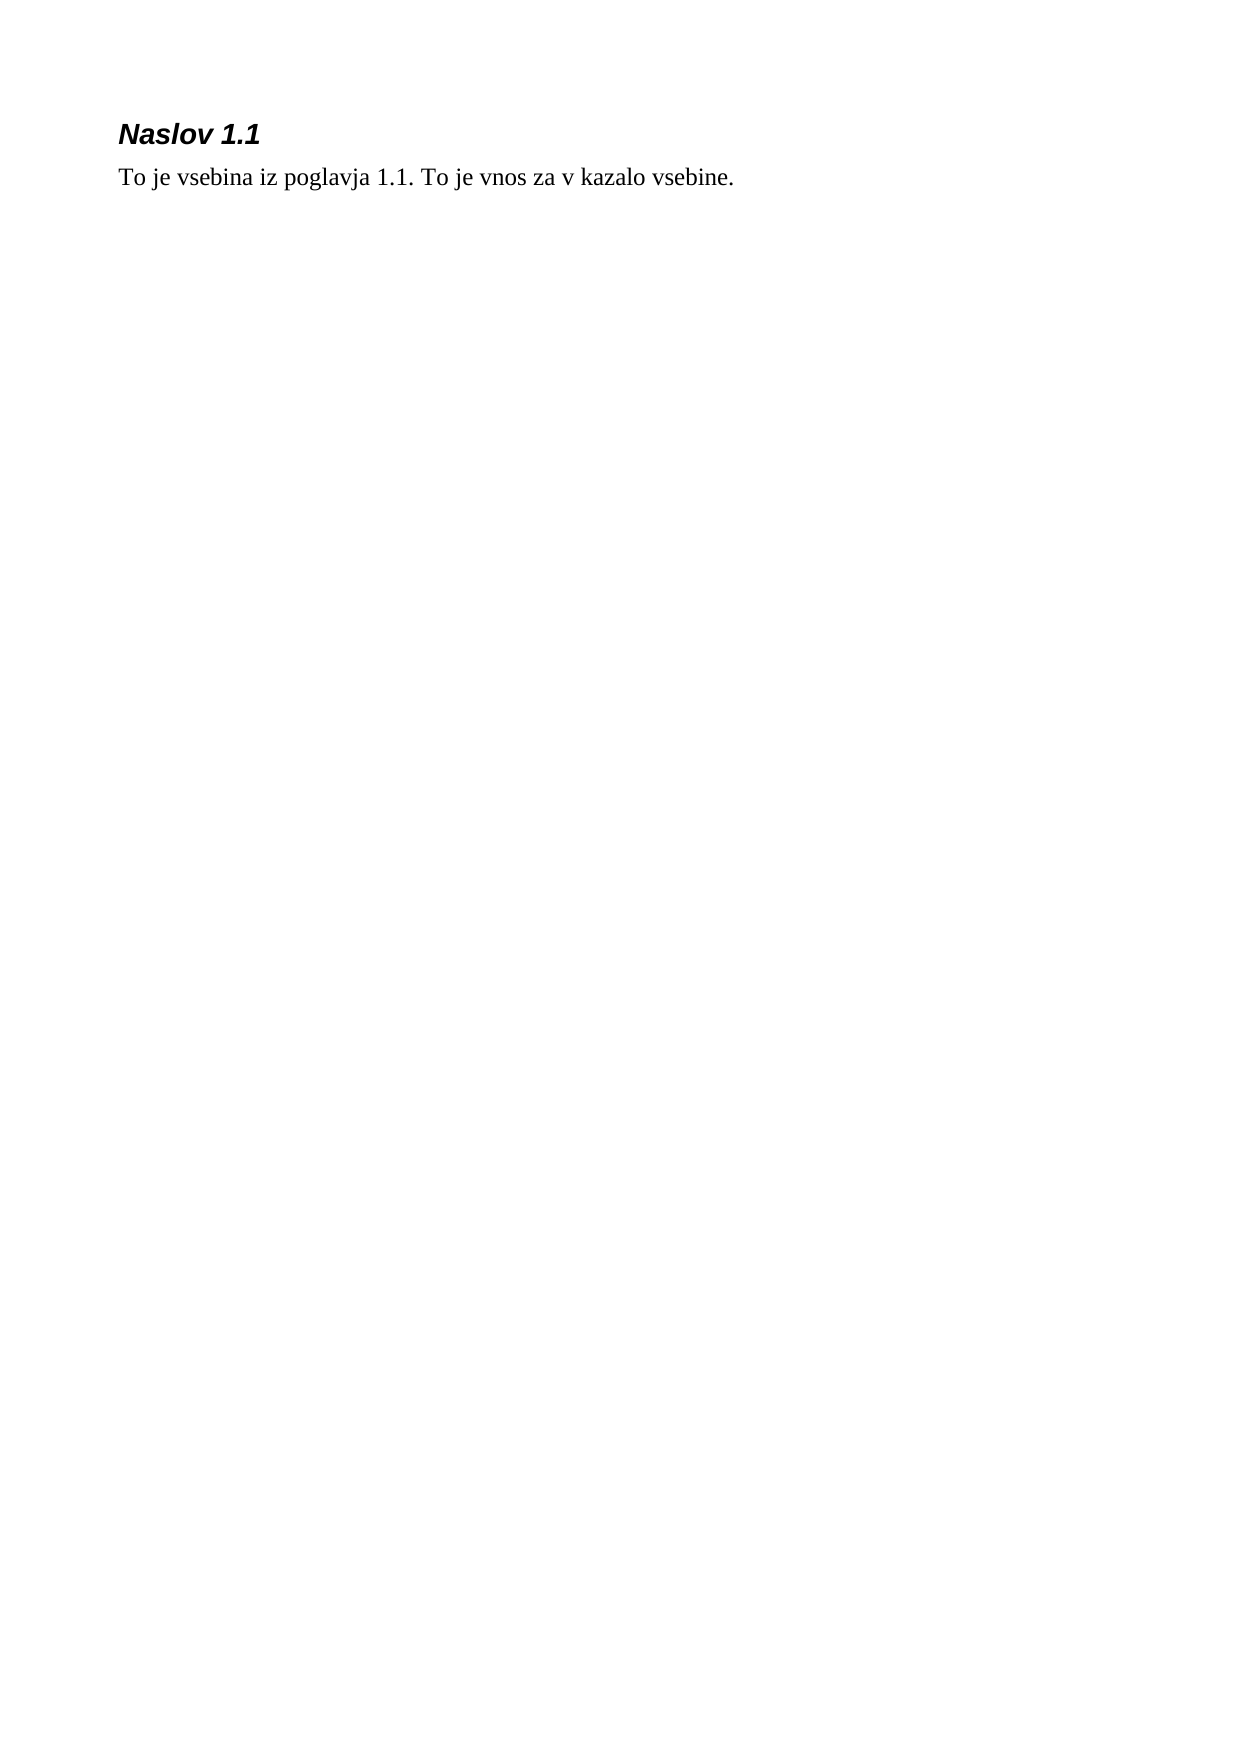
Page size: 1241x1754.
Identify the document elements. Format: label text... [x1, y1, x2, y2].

subtitle Naslov 1.1 [118, 118, 1122, 151]
text To je vsebina iz poglavja 1.1. To je vnos za v kazalo vsebine. [118, 163, 1122, 219]
